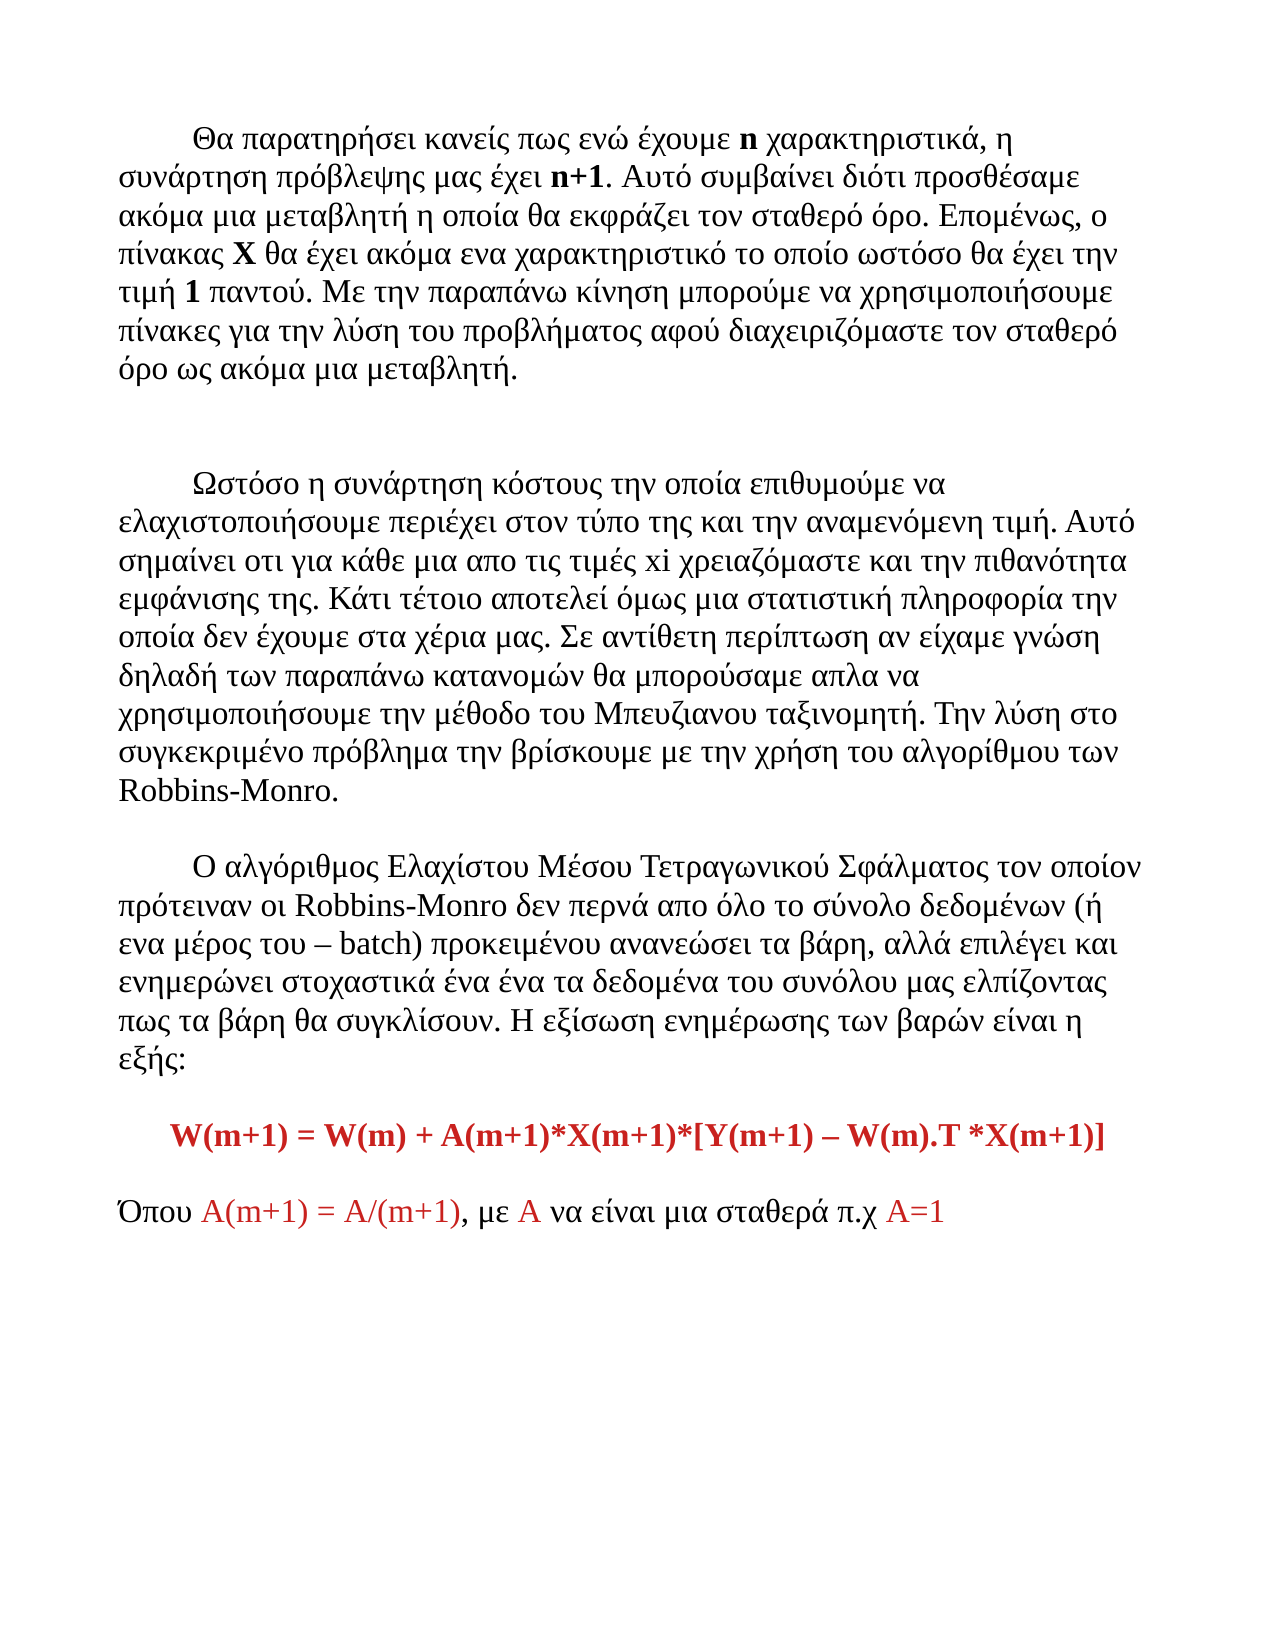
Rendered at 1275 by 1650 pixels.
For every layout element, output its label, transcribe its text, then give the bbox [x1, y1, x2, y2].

text W(m+1) = W(m) + A(m+1)*X(m+1)*[Y(m+1) – W(m).T *X(m+1)] [118, 1115, 1157, 1153]
text Ωστόσο η συνάρτηση κόστους την οποία επιθυμούμε να ελαχιστοποιήσουμε περιέχει στον τύπο της και την αναμενόμενη τιμή. Αυτό σημαίνει οτι για κάθε μια απο τις τιμές xi χρειαζόμαστε και την πιθανότητα εμφάνισης της. Κάτι τέτοιο αποτελεί όμως μια στατιστική πληροφορία την οποία δεν έχουμε στα χέρια μας. Σε αντίθετη περίπτωση αν είχαμε γνώση δηλαδή των παραπάνω κατανομών θα μπορούσαμε απλα να χρησιμοποιήσουμε την μέθοδο του Μπευζιανου ταξινομητή. Την λύση στο συγκεκριμένο πρόβλημα την βρίσκουμε με την χρήση του αλγορίθμου των Robbins-Monro. [118, 463, 1157, 808]
text Θα παρατηρήσει κανείς πως ενώ έχουμε n χαρακτηριστικά, η συνάρτηση πρόβλεψης μας έχει n+1. Αυτό συμβαίνει διότι προσθέσαμε ακόμα μια μεταβλητή η οποία θα εκφράζει τον σταθερό όρο. Επομένως, ο πίνακας Χ θα έχει ακόμα ενα χαρακτηριστικό το οποίο ωστόσο θα έχει την τιμή 1 παντού. Με την παραπάνω κίνηση μπορούμε να χρησιμοποιήσουμε πίνακες για την λύση του προβλήματος αφού διαχειριζόμαστε τον σταθερό όρο ως ακόμα μια μεταβλητή. [118, 118, 1157, 386]
text Ο αλγόριθμος Ελαχίστου Μέσου Τετραγωνικού Σφάλματος τον οποίον πρότειναν οι Robbins-Monro δεν περνά απο όλο το σύνολο δεδομένων (ή ενα μέρος του – batch) προκειμένου ανανεώσει τα βάρη, αλλά επιλέγει και ενημερώνει στοχαστικά ένα ένα τα δεδομένα του συνόλου μας ελπίζοντας πως τα βάρη θα συγκλίσουν. Η εξίσωση ενημέρωσης των βαρών είναι η εξής: [118, 846, 1157, 1076]
text Όπου Α(m+1) = A/(m+1), με Α να είναι μια σταθερά π.χ Α=1 [118, 1191, 1157, 1230]
